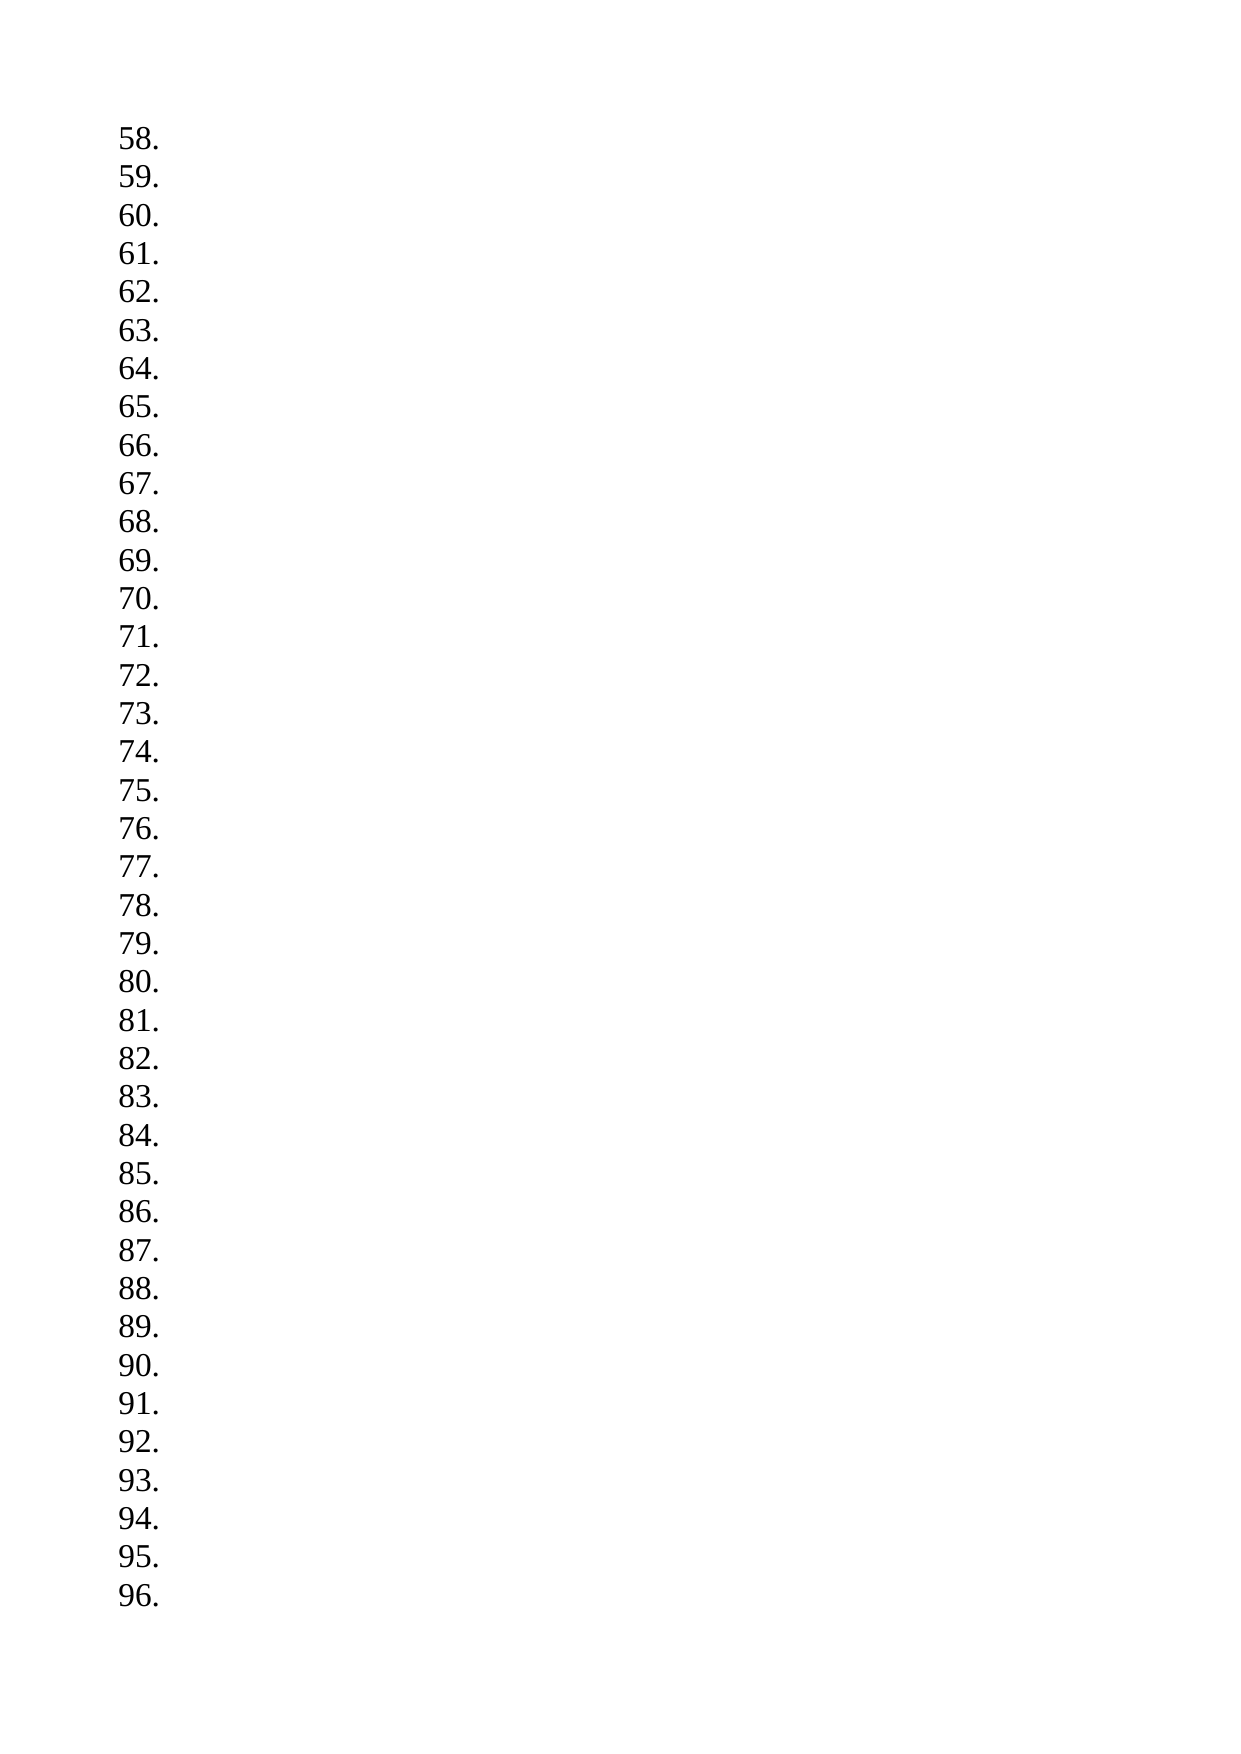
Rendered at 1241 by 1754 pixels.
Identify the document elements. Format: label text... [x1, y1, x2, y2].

text 93. [118, 1460, 1122, 1498]
text 62. [118, 271, 1122, 310]
text 87. [118, 1230, 1122, 1268]
text 68. [118, 501, 1122, 540]
text 78. [118, 885, 1122, 923]
text 85. [118, 1153, 1122, 1191]
text 64. [118, 348, 1122, 386]
text 65. [118, 386, 1122, 425]
text 67. [118, 463, 1122, 501]
text 86. [118, 1191, 1122, 1230]
text 59. [118, 156, 1122, 195]
text 79. [118, 923, 1122, 961]
text 88. [118, 1268, 1122, 1306]
text 92. [118, 1421, 1122, 1460]
text 73. [118, 693, 1122, 731]
text 60. [118, 195, 1122, 233]
text 77. [118, 846, 1122, 885]
text 96. [118, 1575, 1122, 1613]
text 71. [118, 616, 1122, 655]
text 76. [118, 808, 1122, 846]
text 61. [118, 233, 1122, 271]
text 81. [118, 1000, 1122, 1038]
text 66. [118, 425, 1122, 463]
text 95. [118, 1536, 1122, 1575]
text 69. [118, 540, 1122, 578]
text 91. [118, 1383, 1122, 1421]
text 58. [118, 118, 1122, 156]
text 94. [118, 1498, 1122, 1536]
text 83. [118, 1076, 1122, 1115]
text 63. [118, 310, 1122, 348]
text 89. [118, 1306, 1122, 1345]
text 90. [118, 1345, 1122, 1383]
text 80. [118, 961, 1122, 1000]
text 82. [118, 1038, 1122, 1076]
text 70. [118, 578, 1122, 616]
text 84. [118, 1115, 1122, 1153]
text 75. [118, 770, 1122, 808]
text 72. [118, 655, 1122, 693]
text 74. [118, 731, 1122, 770]
